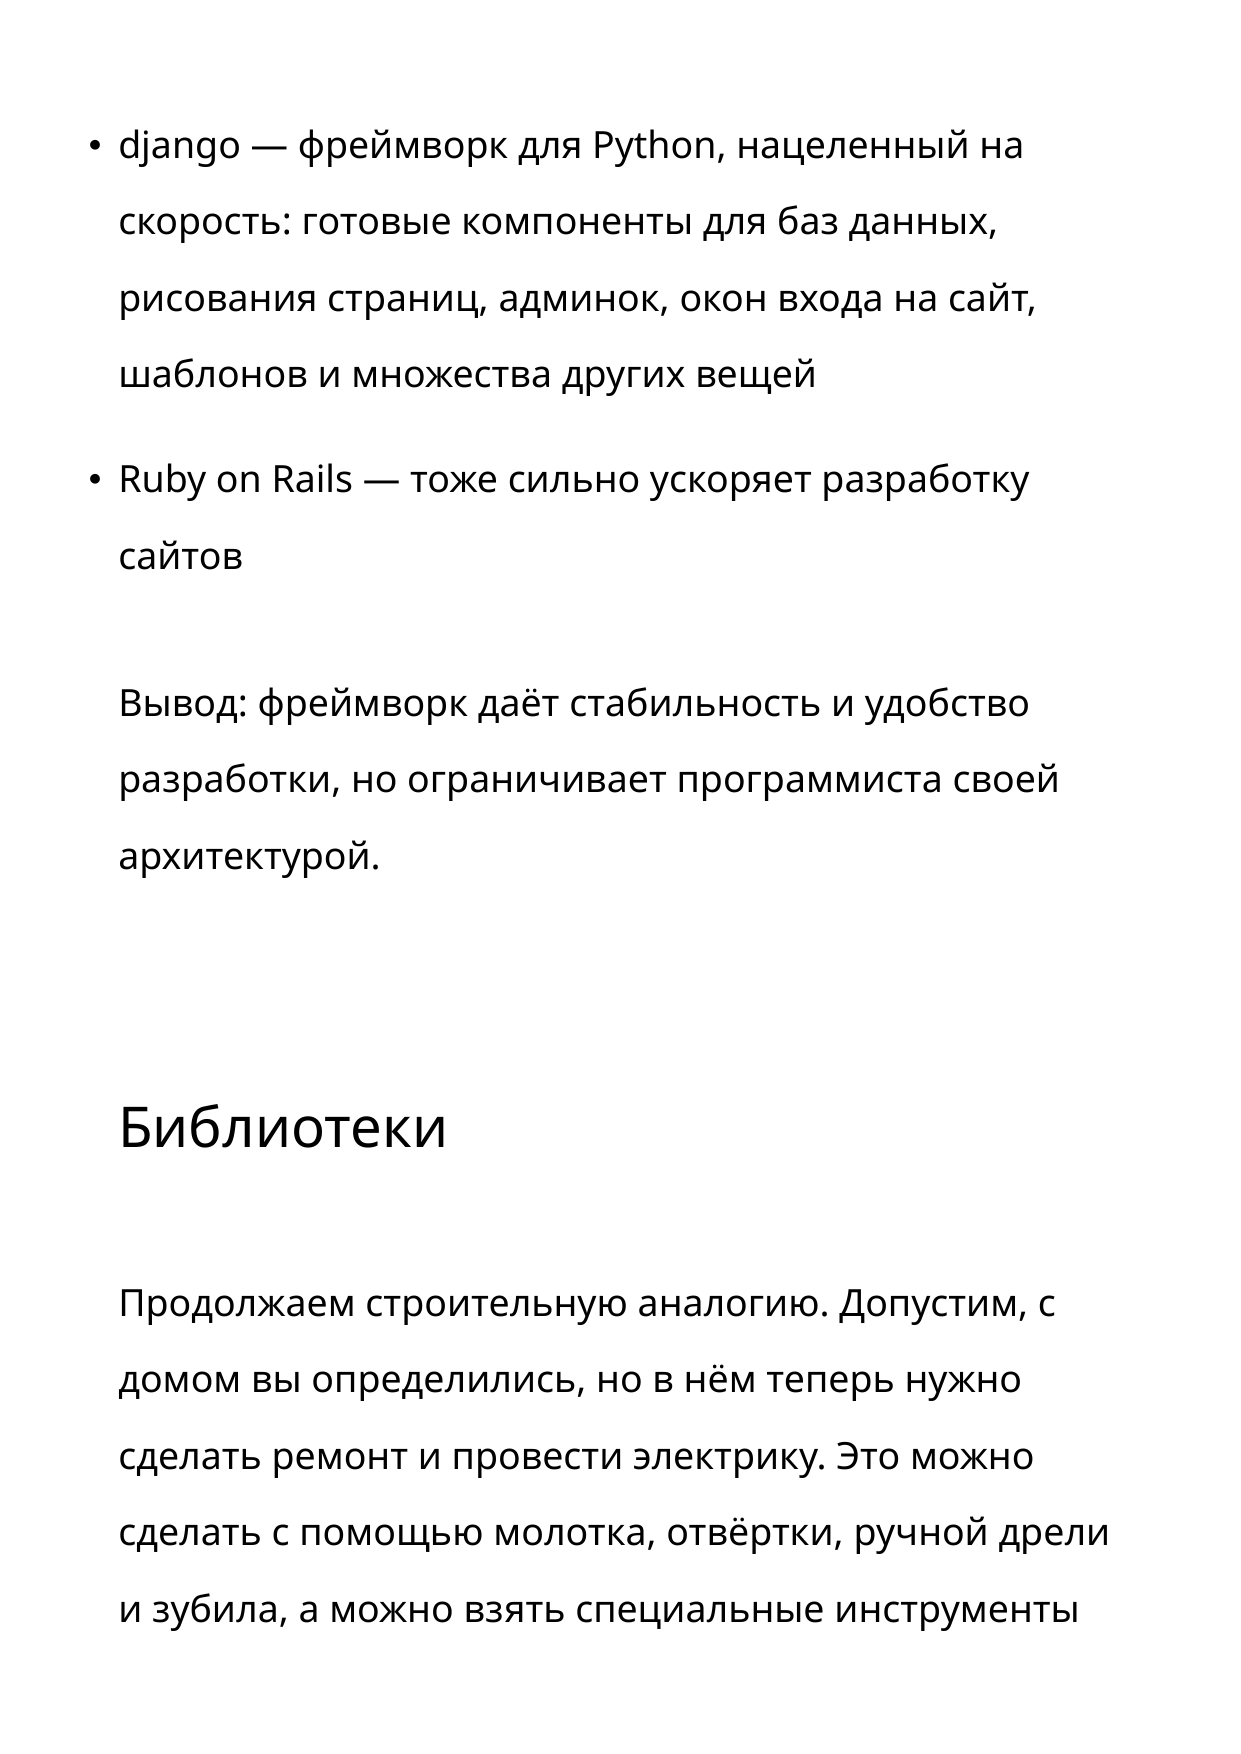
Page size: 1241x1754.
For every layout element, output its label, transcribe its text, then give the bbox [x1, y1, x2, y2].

text Продолжаем строительную аналогию. Допустим, с домом вы определились, но в нём теперь нужно сделать ремонт и провести электрику. Это можно сделать с помощью молотка, отвёртки, ручной дрели и зубила, а можно взять специальные инструменты [118, 1276, 1122, 1633]
subtitle Библиотеки [118, 1087, 1122, 1163]
list django — фреймворк для Python, нацеленный на скорость: готовые компоненты для баз данных, рисования страниц, админок, окон входа на сайт, шаблонов и множества других вещей [118, 118, 1122, 399]
list Ruby on Rails — тоже сильно ускоряет разработку сайтов [118, 452, 1122, 580]
text Вывод: фреймворк даёт стабильность и удобство разработки, но ограничивает программиста своей архитектурой. [118, 676, 1122, 880]
